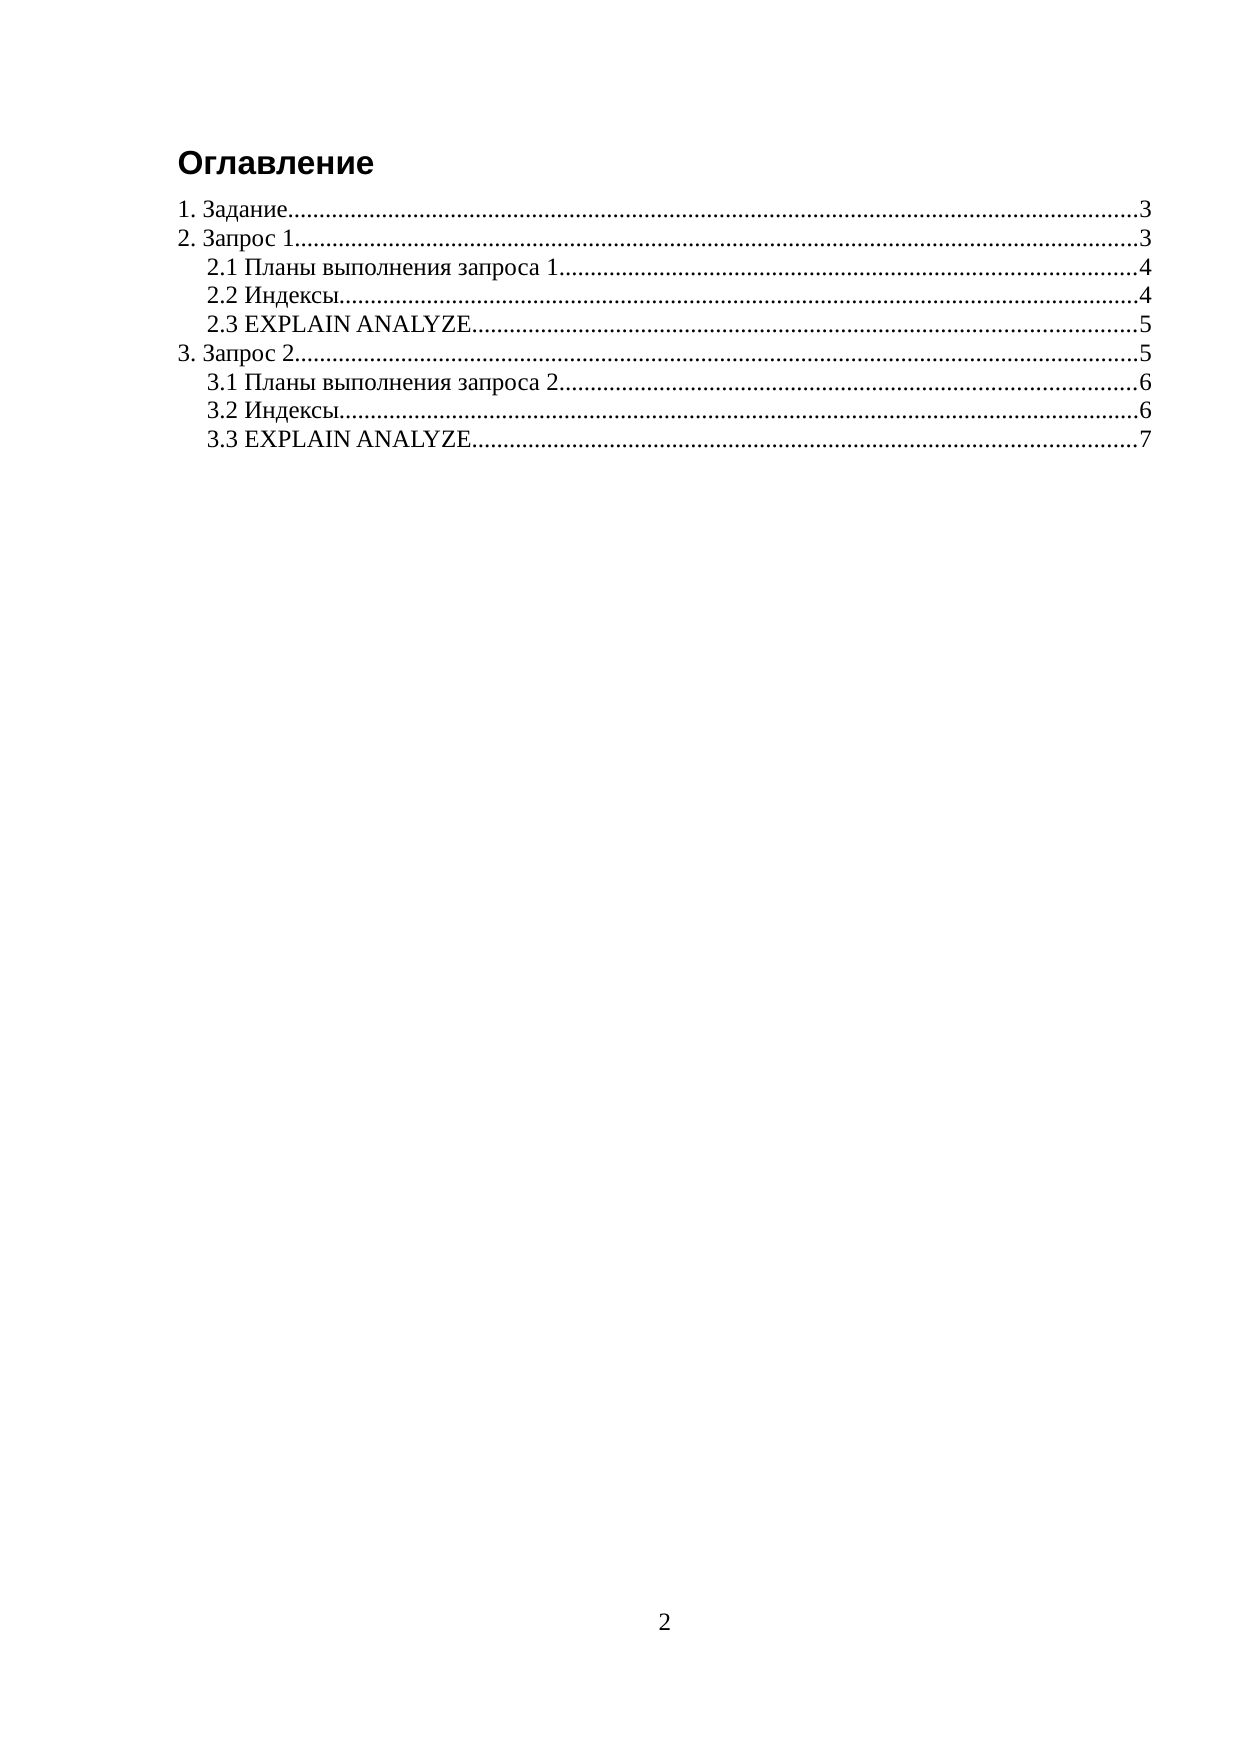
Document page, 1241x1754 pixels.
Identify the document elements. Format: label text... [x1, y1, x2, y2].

text 2.1 Планы выполнения запроса 1 4 [207, 252, 1152, 280]
text 1. Задание 3 [177, 194, 1152, 223]
subtitle Оглавление [177, 143, 1152, 182]
text 2.3 EXPLAIN ANALYZE 5 [207, 309, 1152, 338]
text 3.2 Индексы 6 [207, 395, 1152, 424]
text 3.1 Планы выполнения запроса 2 6 [207, 367, 1152, 395]
text 3. Запрос 2 5 [177, 338, 1152, 367]
text 2.2 Индексы 4 [207, 280, 1152, 309]
text 2. Запрос 1 3 [177, 223, 1152, 252]
text 3.3 EXPLAIN ANALYZE 7 [207, 424, 1152, 453]
